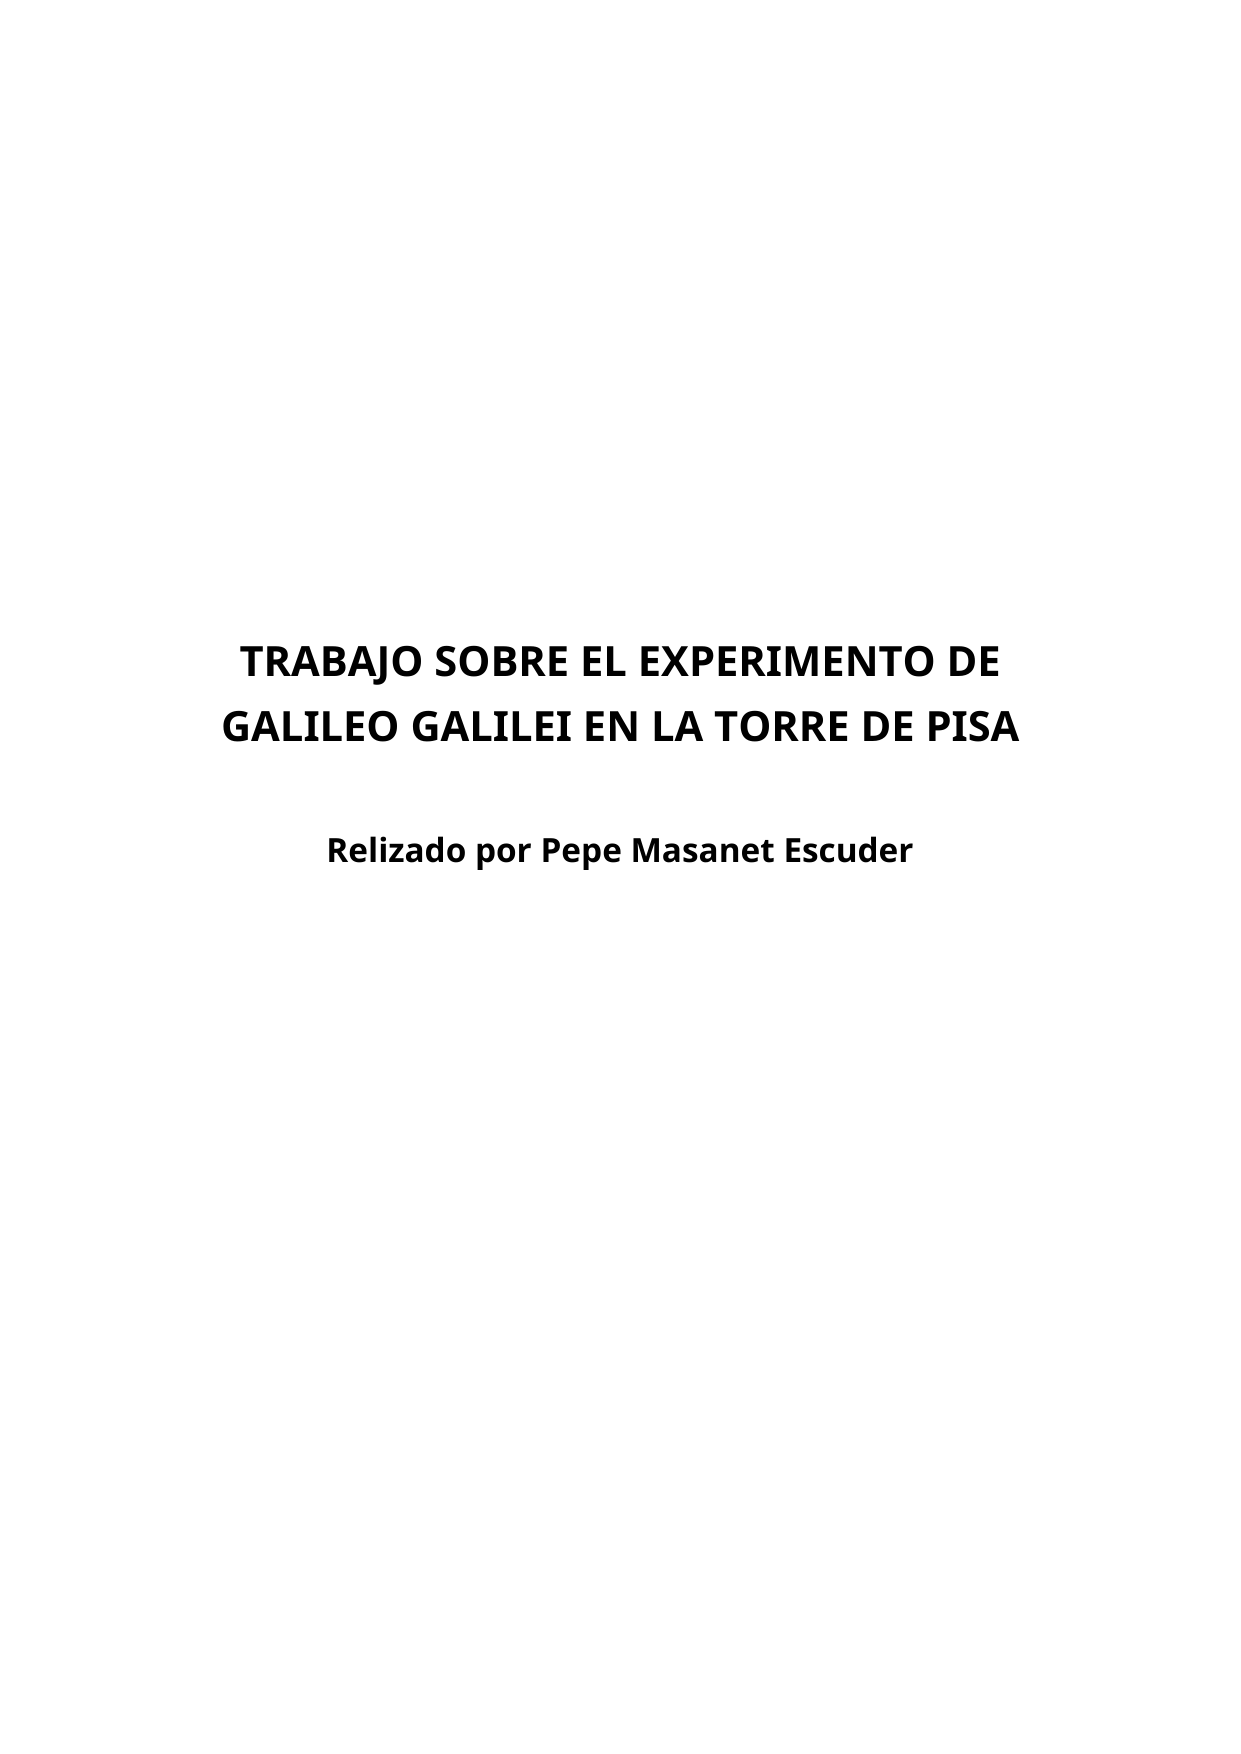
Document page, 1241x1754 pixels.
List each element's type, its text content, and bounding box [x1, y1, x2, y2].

text TRABAJO SOBRE EL EXPERIMENTO DE GALILEO GALILEI EN LA TORRE DE PISA [150, 631, 1090, 753]
text Relizado por Pepe Masanet Escuder [150, 827, 1090, 872]
